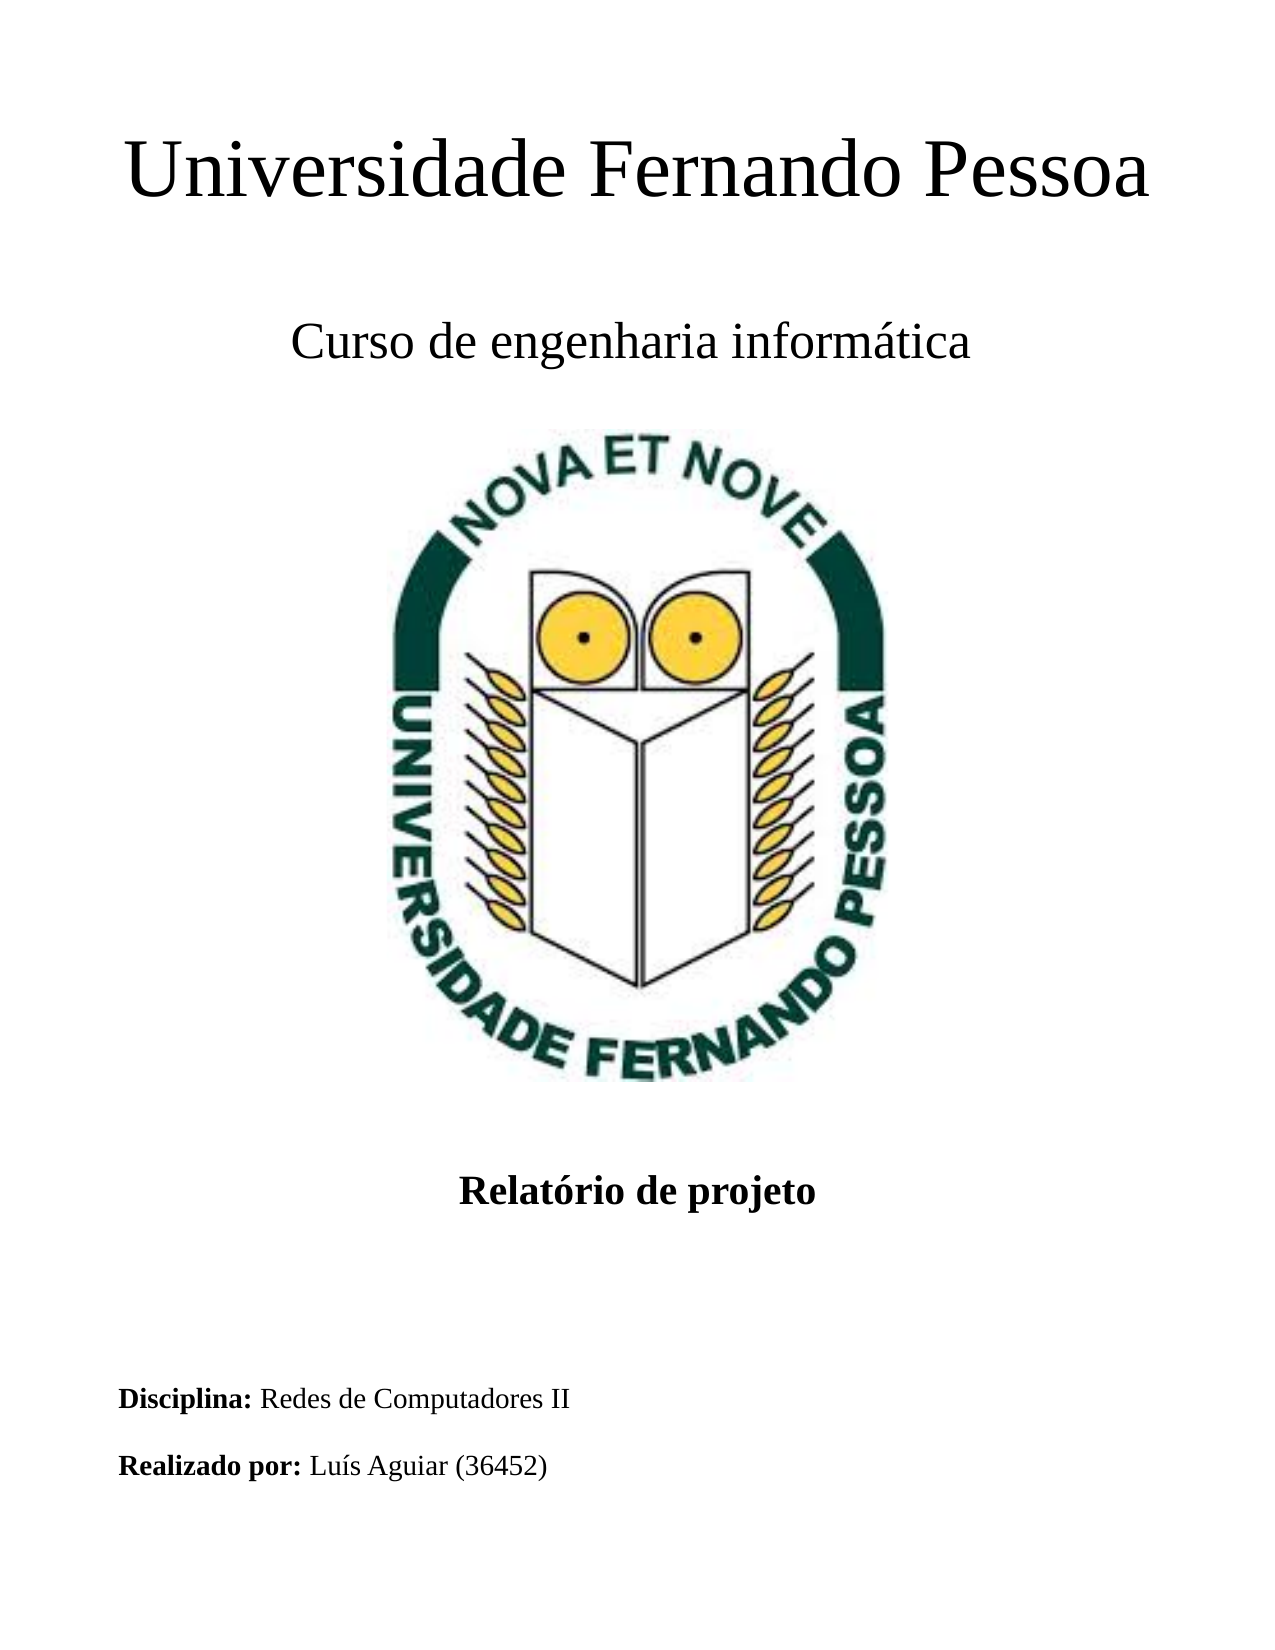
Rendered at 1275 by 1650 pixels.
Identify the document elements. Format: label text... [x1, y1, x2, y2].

text Disciplina: Redes de Computadores II [118, 1381, 1157, 1414]
text Relatório de projeto [118, 1165, 1157, 1213]
text Realizado por: Luís Aguiar (36452) [118, 1448, 1157, 1481]
text Universidade Fernando Pessoa [118, 118, 1157, 214]
picture [386, 429, 889, 1082]
text Curso de engenharia informática [118, 310, 1157, 370]
